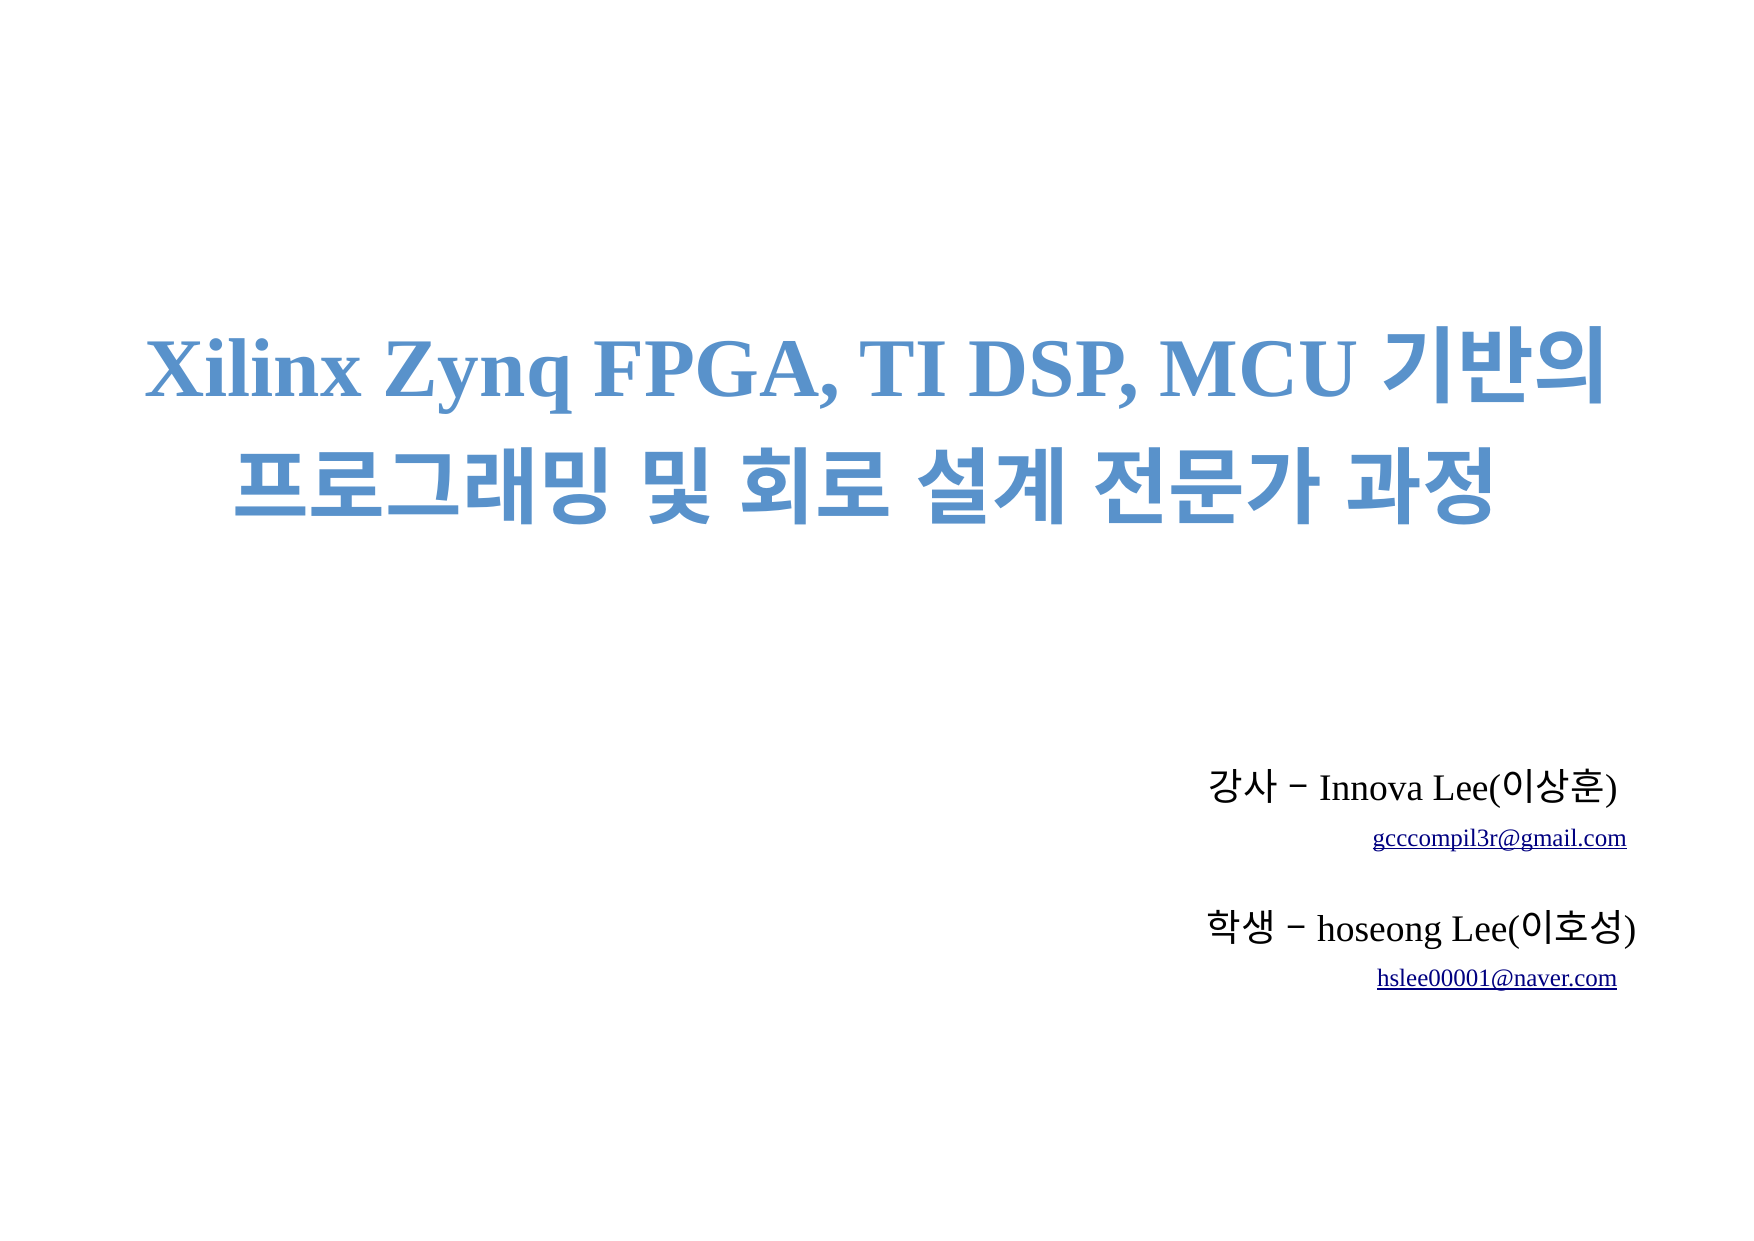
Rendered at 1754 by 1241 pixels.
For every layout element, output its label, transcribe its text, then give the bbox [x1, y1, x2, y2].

text gcccompil3r@gmail.com [118, 811, 1636, 854]
text 학생 – hoseong Lee(이호성) [118, 898, 1636, 952]
text hslee00001@naver.com [118, 952, 1636, 995]
text Xilinx Zynq FPGA, TI DSP, MCU 기반의 프로그래밍 및 회로 설계 전문가 과정 [118, 300, 1636, 541]
text 강사 – Innova Lee(이상훈) [118, 757, 1636, 811]
